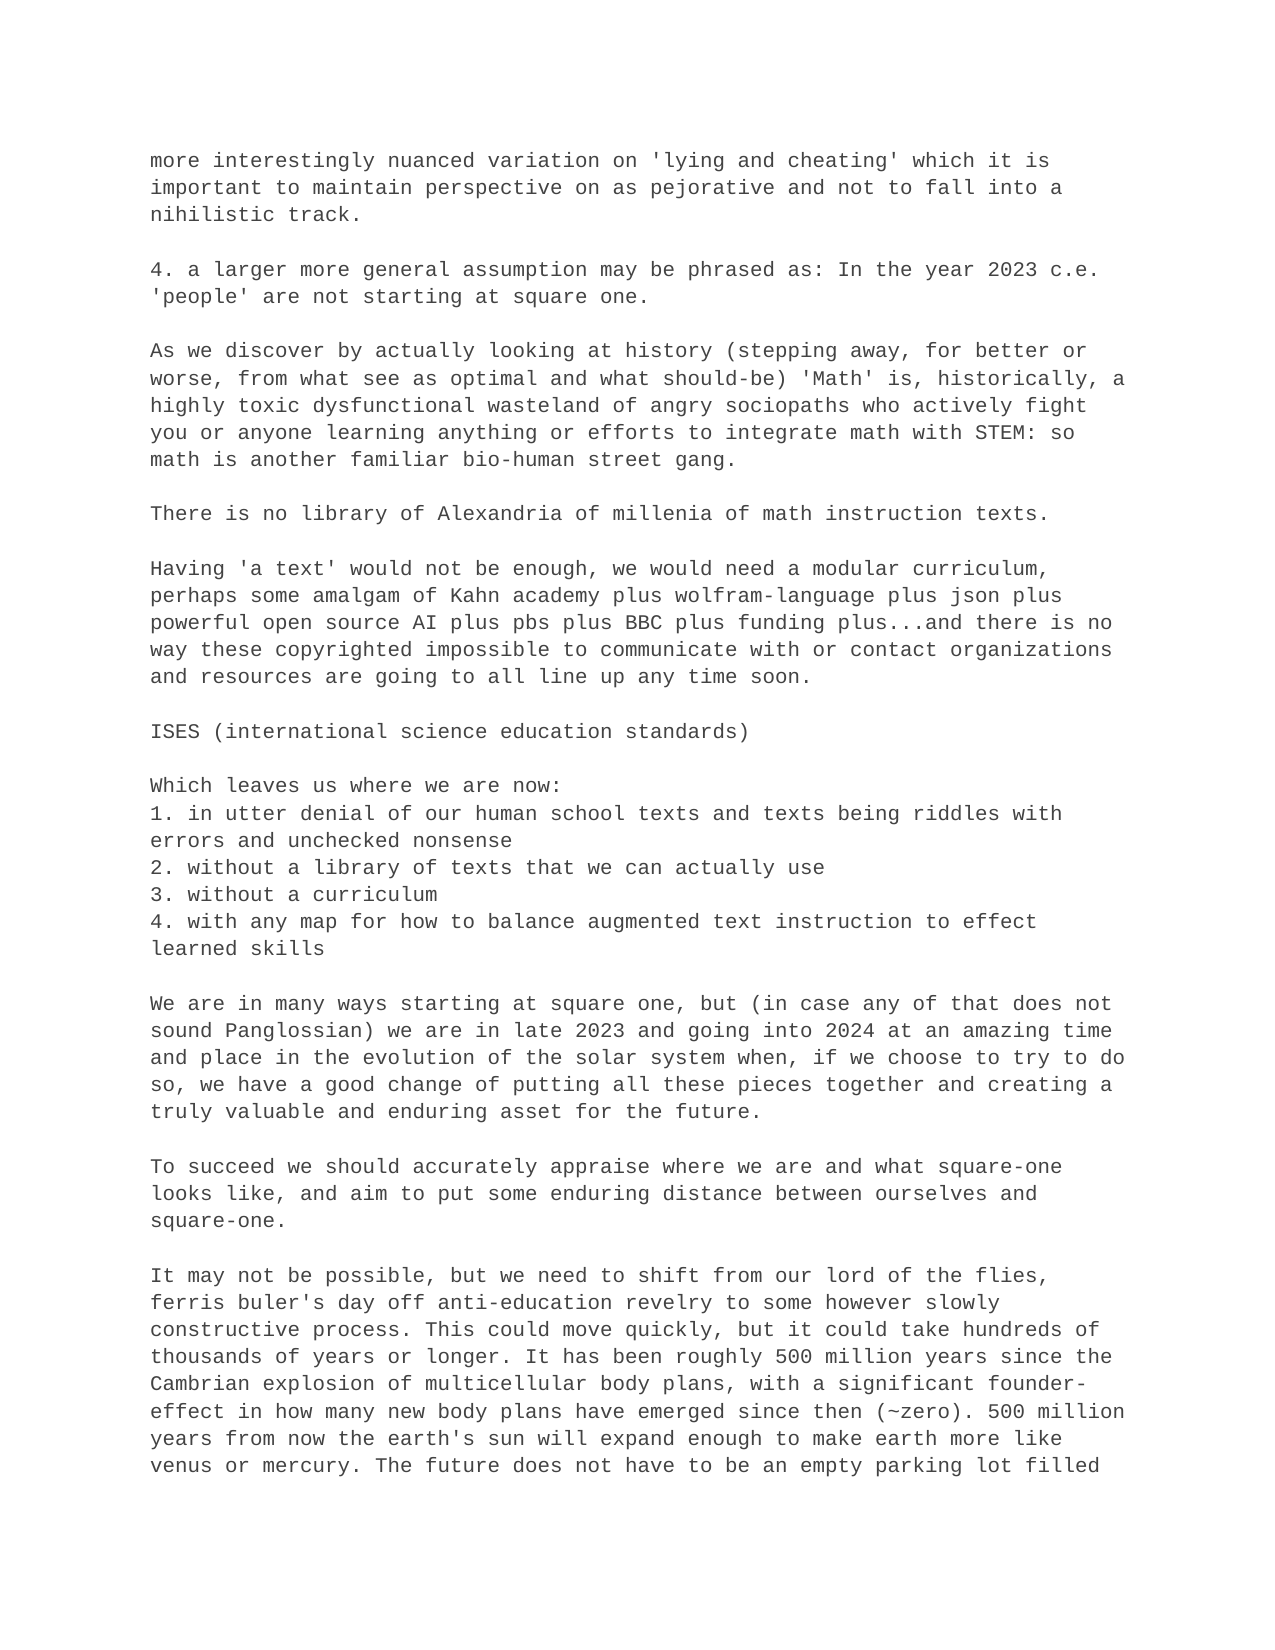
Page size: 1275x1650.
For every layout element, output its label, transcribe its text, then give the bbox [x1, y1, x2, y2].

text 1. in utter denial of our human school texts and texts being riddles with errors and unchecked nonsense [150, 802, 1125, 853]
text 4. with any map for how to balance augmented text instruction to effect learned skills [150, 911, 1125, 962]
text To succeed we should accurately appraise where we are and what square-one looks like, and aim to put some enduring distance between ourselves and square-one. [150, 1156, 1125, 1234]
text It may not be possible, but we need to shift from our lord of the flies, ferris buler's day off anti-education revelry to some however slowly constructive process. This could move quickly, but it could take hundreds of thousands of years or longer. It has been roughly 500 million years since the Cambrian explosion of multicellular body plans, with a significant founder-effect in how many new body plans have emerged since then (~zero). 500 million years from now the earth's sun will expand enough to make earth more like venus or mercury. The future does not have to be an empty parking lot filled [150, 1265, 1125, 1479]
text We are in many ways starting at square one, but (in case any of that does not sound Panglossian) we are in late 2023 and going into 2024 at an amazing time and place in the evolution of the solar system when, if we choose to try to do so, we have a good change of putting all these pieces together and creating a truly valuable and enduring asset for the future. [150, 993, 1125, 1125]
text Having 'a text' would not be enough, we would need a modular curriculum, perhaps some amalgam of Kahn academy plus wolfram-language plus json plus powerful open source AI plus pbs plus BBC plus funding plus...and there is no way these copyrighted impossible to communicate with or contact organizations and resources are going to all line up any time soon. [150, 558, 1125, 690]
text As we discover by actually looking at history (stepping away, for better or worse, from what see as optimal and what should-be) 'Math' is, historically, a highly toxic dysfunctional wasteland of angry sociopaths who actively fight you or anyone learning anything or efforts to integrate math with STEM: so math is another familiar bio-human street gang. [150, 340, 1125, 473]
text There is no library of Alexandria of millenia of math instruction texts. [150, 503, 1125, 527]
text 2. without a library of texts that we can actually use [150, 857, 1125, 881]
text 3. without a curriculum [150, 884, 1125, 908]
text more interestingly nuanced variation on 'lying and cheating' which it is important to maintain perspective on as pejorative and not to fall into a nihilistic track. [150, 150, 1125, 228]
text 4. a larger more general assumption may be phrased as: In the year 2023 c.e. 'people' are not starting at square one. [150, 259, 1125, 309]
text Which leaves us where we are now: [150, 775, 1125, 799]
text ISES (international science education standards) [150, 721, 1125, 744]
